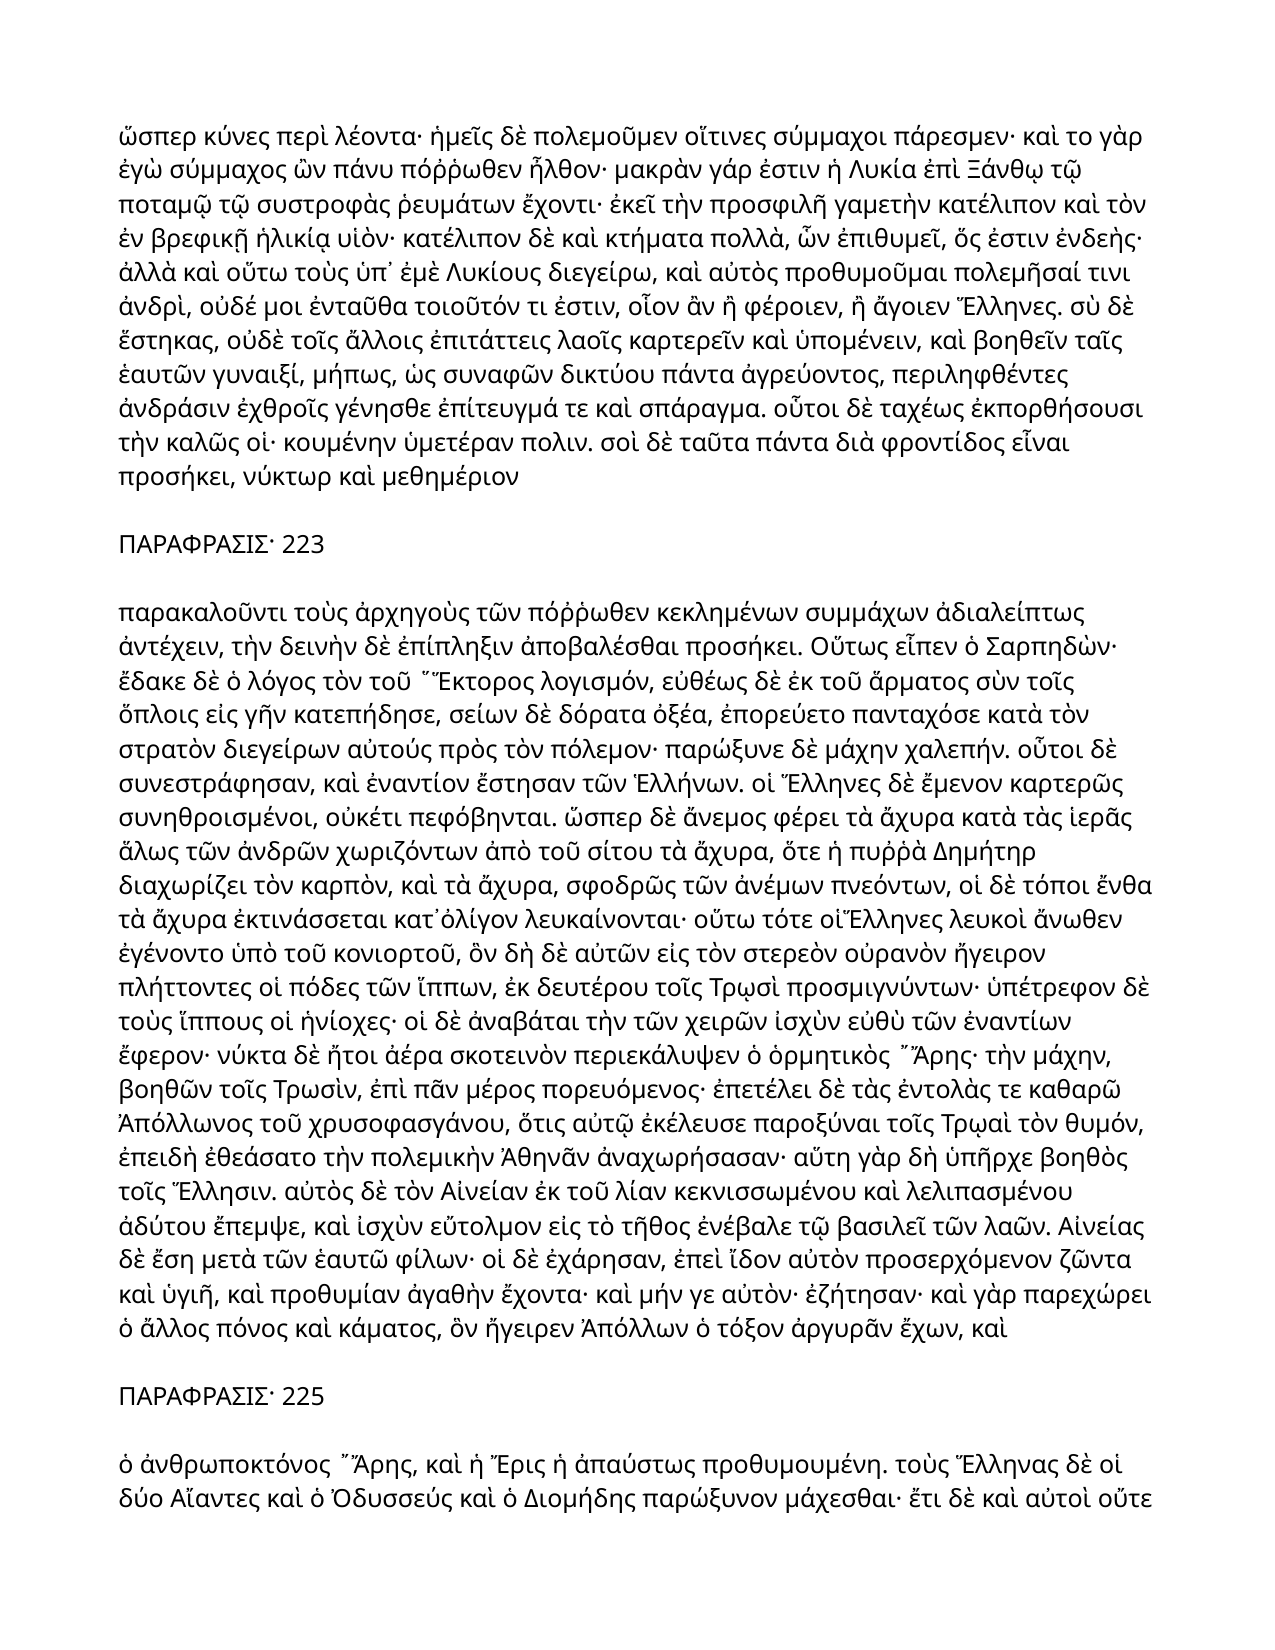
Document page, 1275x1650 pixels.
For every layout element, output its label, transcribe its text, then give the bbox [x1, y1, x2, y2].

text ΠΑΡΑΦΡΑΣΙΣ· 223 [118, 527, 1157, 561]
text ὥσπερ κύνες περὶ λέοντα· ἡμεῖς δὲ πολεμοῦμεν οἵτινες σύμμαχοι πάρεσμεν· καὶ το γὰρ ἐγὼ σύμμαχος ὢν πάνυ πόῤῥωθεν ἦλθον· μακρὰν γάρ ἐστιν ἡ Λυκία ἐπὶ Ξάνθῳ τῷ ποταμῷ τῷ συστροφὰς ῥευμάτων ἔχοντι· ἐκεῖ τὴν προσφιλῆ γαμετὴν κατέλιπον καὶ τὸν ἐν βρεφικῇ ἡλικίᾳ υἱὸν· κατέλιπον δὲ καὶ κτήματα πολλὰ, ὧν ἐπιθυμεῖ, ὅς ἐστιν ἐνδεὴς· ἀλλὰ καὶ οὕτω τοὺς ὑπ᾿ ἐμὲ Λυκίους διεγείρω, καὶ αὐτὸς προθυμοῦμαι πολεμῆσαί τινι ἀνδρὶ, οὐδέ μοι ἐνταῦθα τοιοῦτόν τι ἐστιν, οἷον ἂν ἢ φέροιεν, ἢ ἄγοιεν Ἕλληνες. σὺ δὲ ἕστηκας, οὐδὲ τοῖς ἄλλοις ἐπιτάττεις λαοῖς καρτερεῖν καὶ ὑπομένειν, καὶ βοηθεῖν ταῖς ἑαυτῶν γυναιξί, μήπως, ὡς συναφῶν δικτύου πάντα ἀγρεύοντος, περιληφθέντες ἀνδράσιν ἐχθροῖς γένησθε ἐπίτευγμά τε καὶ σπάραγμα. οὗτοι δὲ ταχέως ἐκπορθήσουσι τὴν καλῶς οἱ· κουμένην ὑμετέραν πολιν. σοὶ δὲ ταῦτα πάντα διὰ φροντίδος εἶναι προσήκει, νύκτωρ καὶ μεθημέριον [118, 118, 1157, 493]
text παρακαλοῦντι τοὺς ἀρχηγοὺς τῶν πόῤῥωθεν κεκλημένων συμμάχων ἀδιαλείπτως ἀντέχειν, τὴν δεινὴν δὲ ἐπίπληξιν ἀποβαλέσθαι προσήκει. Οὕτως εἶπεν ὁ Σαρπηδὼν· ἔδακε δὲ ὁ λόγος τὸν τοῦ ῞Ἕκτορος λογισμόν, εὐθέως δὲ ἐκ τοῦ ἅρματος σὺν τοῖς ὅπλοις εἰς γῆν κατεπήδησε, σείων δὲ δόρατα ὀξέα, ἐπορεύετο πανταχόσε κατὰ τὸν στρατὸν διεγείρων αὐτούς πρὸς τὸν πόλεμον· παρώξυνε δὲ μάχην χαλεπήν. οὗτοι δὲ συνεστράφησαν, καὶ ἐναντίον ἔστησαν τῶν Ἑλλήνων. οἱ Ἕλληνες δὲ ἔμενον καρτερῶς συνηθροισμένοι, οὐκέτι πεφόβηνται. ὥσπερ δὲ ἄνεμος φέρει τὰ ἄχυρα κατὰ τὰς ἱερᾶς ἅλως τῶν ἀνδρῶν χωριζόντων ἀπὸ τοῦ σίτου τὰ ἄχυρα, ὅτε ἡ πυῤῥὰ Δημήτηρ διαχωρίζει τὸν καρπὸν, καὶ τὰ ἄχυρα, σφοδρῶς τῶν ἀνέμων πνεόντων, οἱ δὲ τόποι ἔνθα τὰ ἄχυρα ἐκτινάσσεται κατ᾽ὀλίγον λευκαίνονται· οὕτω τότε οἱἝλληνες λευκοὶ ἄνωθεν ἐγένοντο ὑπὸ τοῦ κονιορτοῦ, ὃν δὴ δὲ αὐτῶν εἰς τὸν στερεὸν οὐρανὸν ἤγειρον πλήττοντες οἱ πόδες τῶν ἵππων, ἐκ δευτέρου τοῖς Τρῳσὶ προσμιγνύντων· ὑπέτρεφον δὲ τοὺς ἵππους οἱ ἡνίοχες· οἱ δὲ ἀναβάται τὴν τῶν χειρῶν ἰσχὺν εὐθὺ τῶν ἐναντίων ἔφερον· νύκτα δὲ ἤτοι ἀέρα σκοτεινὸν περιεκάλυψεν ὁ ὁρμητικὸς ῎Ἄρης· τὴν μάχην, βοηθῶν τοῖς Τρωσὶν, ἐπὶ πᾶν μέρος πορευόμενος· ἐπετέλει δὲ τὰς ἐντολὰς τε καθαρῶ Ἀπόλλωνος τοῦ χρυσοφασγάνου, ὅτις αὐτῷ ἐκέλευσε παροξύναι τοῖς Τρῳαὶ τὸν θυμόν, ἐπειδὴ ἐθεάσατο τὴν πολεμικὴν Ἀθηνᾶν ἀναχωρήσασαν· αὕτη γὰρ δὴ ὑπῆρχε βοηθὸς τοῖς Ἕλλησιν. αὐτὸς δὲ τὸν Αἰνείαν ἐκ τοῦ λίαν κεκνισσωμένου καὶ λελιπασμένου ἀδύτου ἔπεμψε, καὶ ἰσχὺν εὔτολμον εἰς τὸ τῆθος ἐνέβαλε τῷ βασιλεῖ τῶν λαῶν. Αἰνείας δὲ ἔση μετὰ τῶν ἑαυτῶ φίλων· οἱ δὲ ἐχάρησαν, ἐπεὶ ἴδον αὐτὸν προσερχόμενον ζῶντα καὶ ὑγιῆ, καὶ προθυμίαν ἀγαθὴν ἔχοντα· καὶ μήν γε αὐτὸν· ἐζήτησαν· καὶ γὰρ παρεχώρει ὁ ἄλλος πόνος καὶ κάματος, ὃν ἤγειρεν Ἀπόλλων ὁ τόξον ἀργυρᾶν ἔχων, καὶ [118, 595, 1157, 1344]
text ὁ ἀνθρωποκτόνος ῎Ἄρης, καὶ ἡ Ἔρις ἡ ἀπαύστως προθυμουμένη. τοὺς Ἕλληνας δὲ οἱ δύο Αἴαντες καὶ ὁ Ὀδυσσεύς καὶ ὁ Διομήδης παρώξυνον μάχεσθαι· ἔτι δὲ καὶ αὐτοὶ οὔτε [118, 1447, 1157, 1515]
text ΠΑΡΑΦΡΑΣΙΣ· 225 [118, 1378, 1157, 1412]
